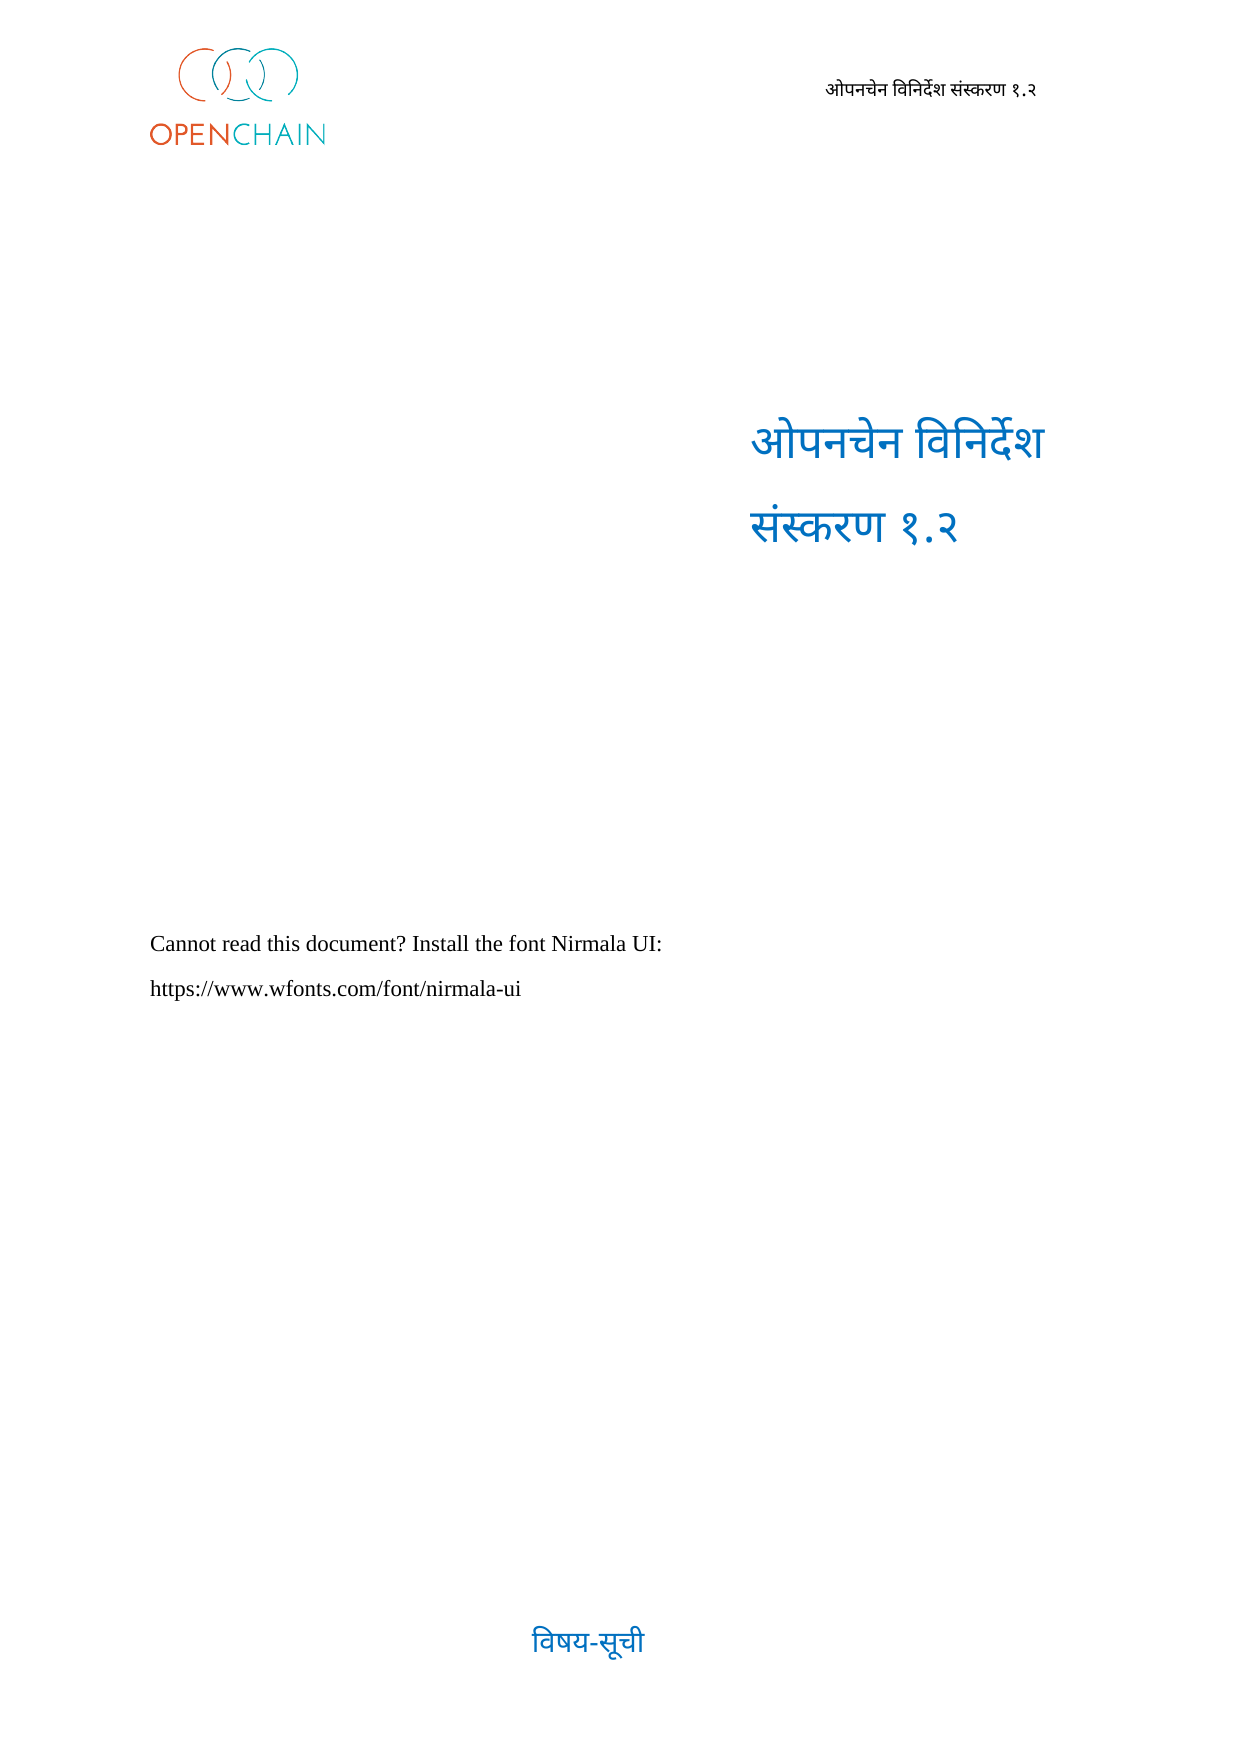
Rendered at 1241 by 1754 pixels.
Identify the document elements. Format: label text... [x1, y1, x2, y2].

text https://www.wfonts.com/font/nirmala-ui [150, 975, 1090, 1002]
text संस्करण १.२ [675, 493, 1090, 556]
text Cannot read this document? Install the font Nirmala UI: [150, 931, 1090, 957]
text विषय-सूची [150, 1621, 1090, 1661]
text ओपनचेन विनिर्देश [675, 410, 1090, 472]
